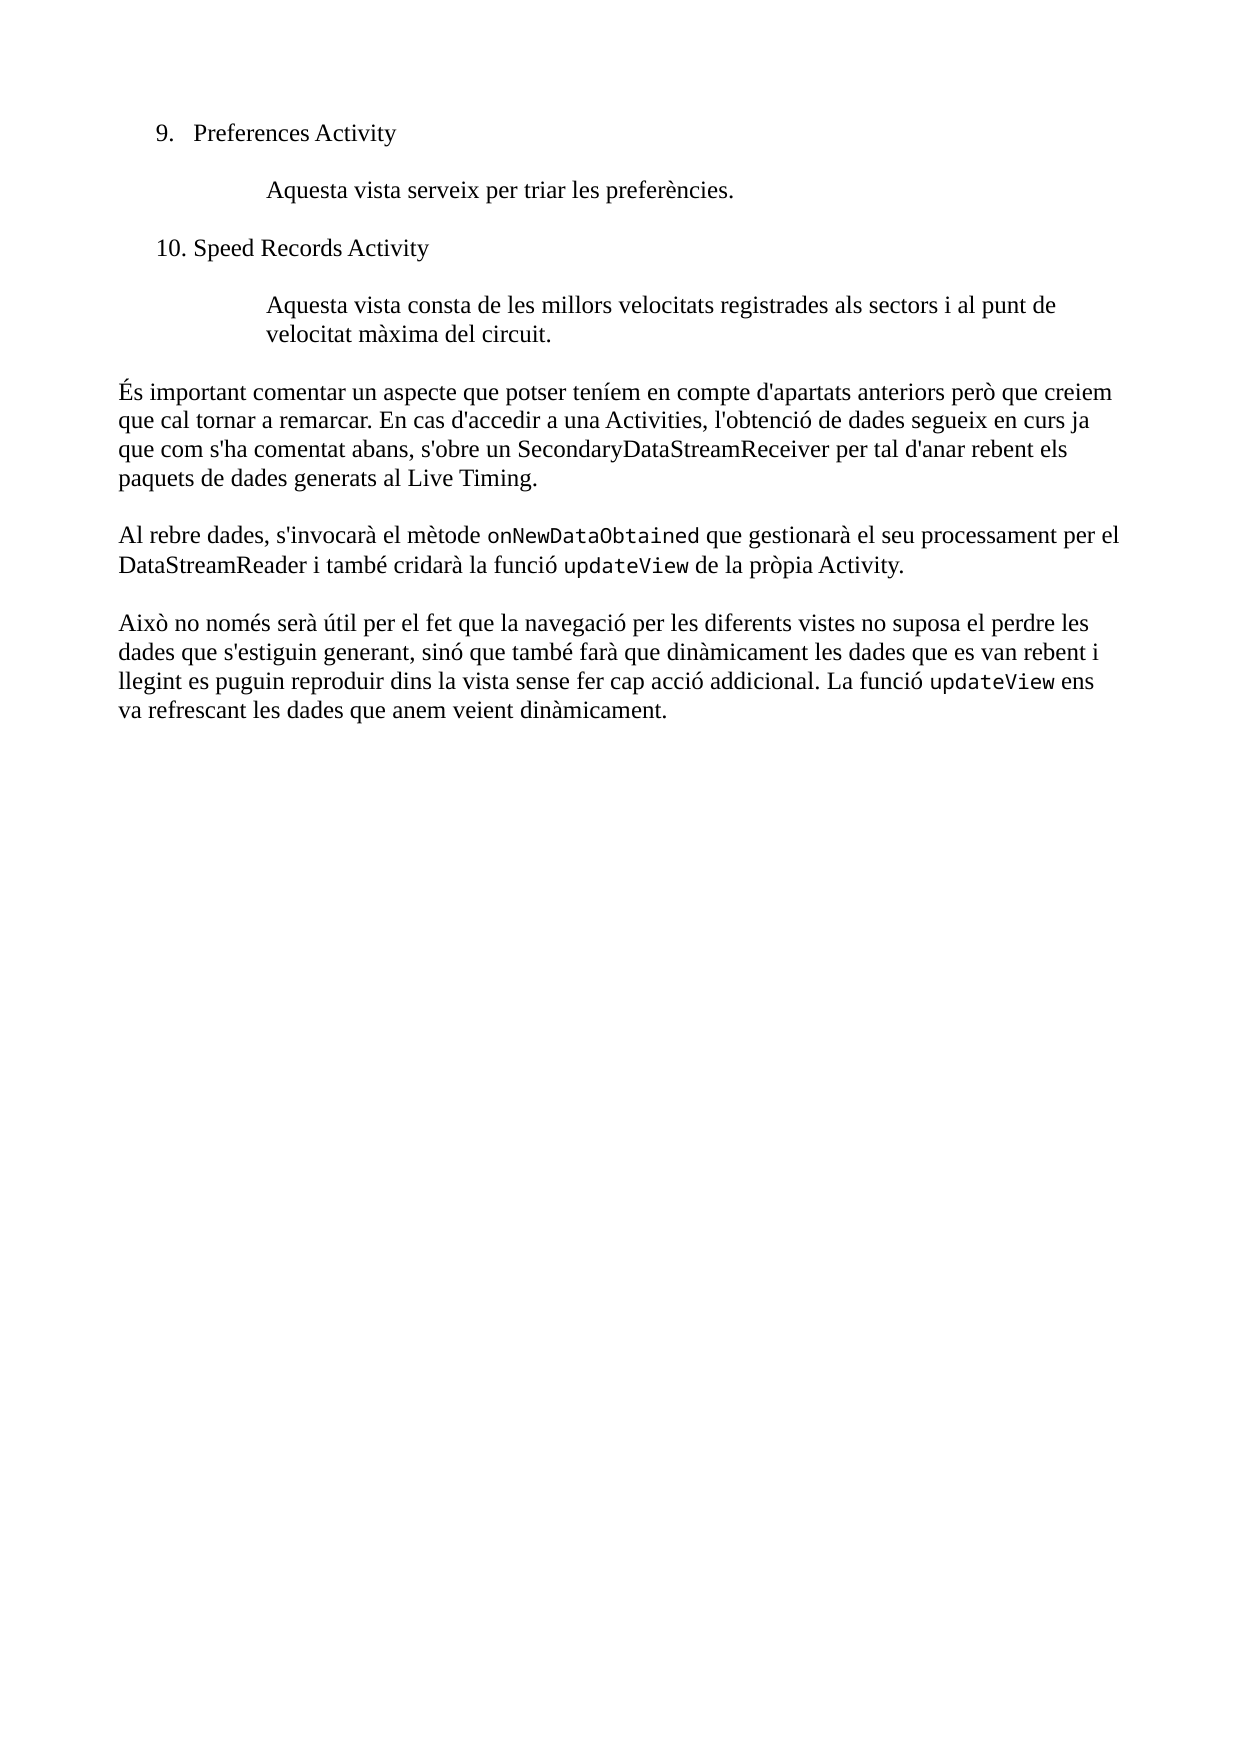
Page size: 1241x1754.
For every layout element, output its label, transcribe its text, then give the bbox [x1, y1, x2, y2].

text Al rebre dades, s'invocarà el mètode onNewDataObtained que gestionarà el seu processament per el DataStreamReader i també cridarà la funció updateView de la pròpia Activity. [118, 521, 1122, 579]
text Això no només serà útil per el fet que la navegació per les diferents vistes no suposa el perdre les dades que s'estiguin generant, sinó que també farà que dinàmicament les dades que es van rebent i llegint es puguin reproduir dins la vista sense fer cap acció addicional. La funció updateView ens va refrescant les dades que anem veient dinàmicament. [118, 608, 1122, 724]
list Speed Records Activity [156, 233, 1122, 262]
list Preferences Activity [156, 118, 1122, 147]
text Aquesta vista serveix per triar les preferències. [118, 176, 1122, 204]
text És important comentar un aspecte que potser teníem en compte d'apartats anteriors però que creiem que cal tornar a remarcar. En cas d'accedir a una Activities, l'obtenció de dades segueix en curs ja que com s'ha comentat abans, s'obre un SecondaryDataStreamReceiver per tal d'anar rebent els paquets de dades generats al Live Timing. [118, 377, 1122, 492]
text Aquesta vista consta de les millors velocitats registrades als sectors i al punt de velocitat màxima del circuit. [118, 291, 1122, 348]
